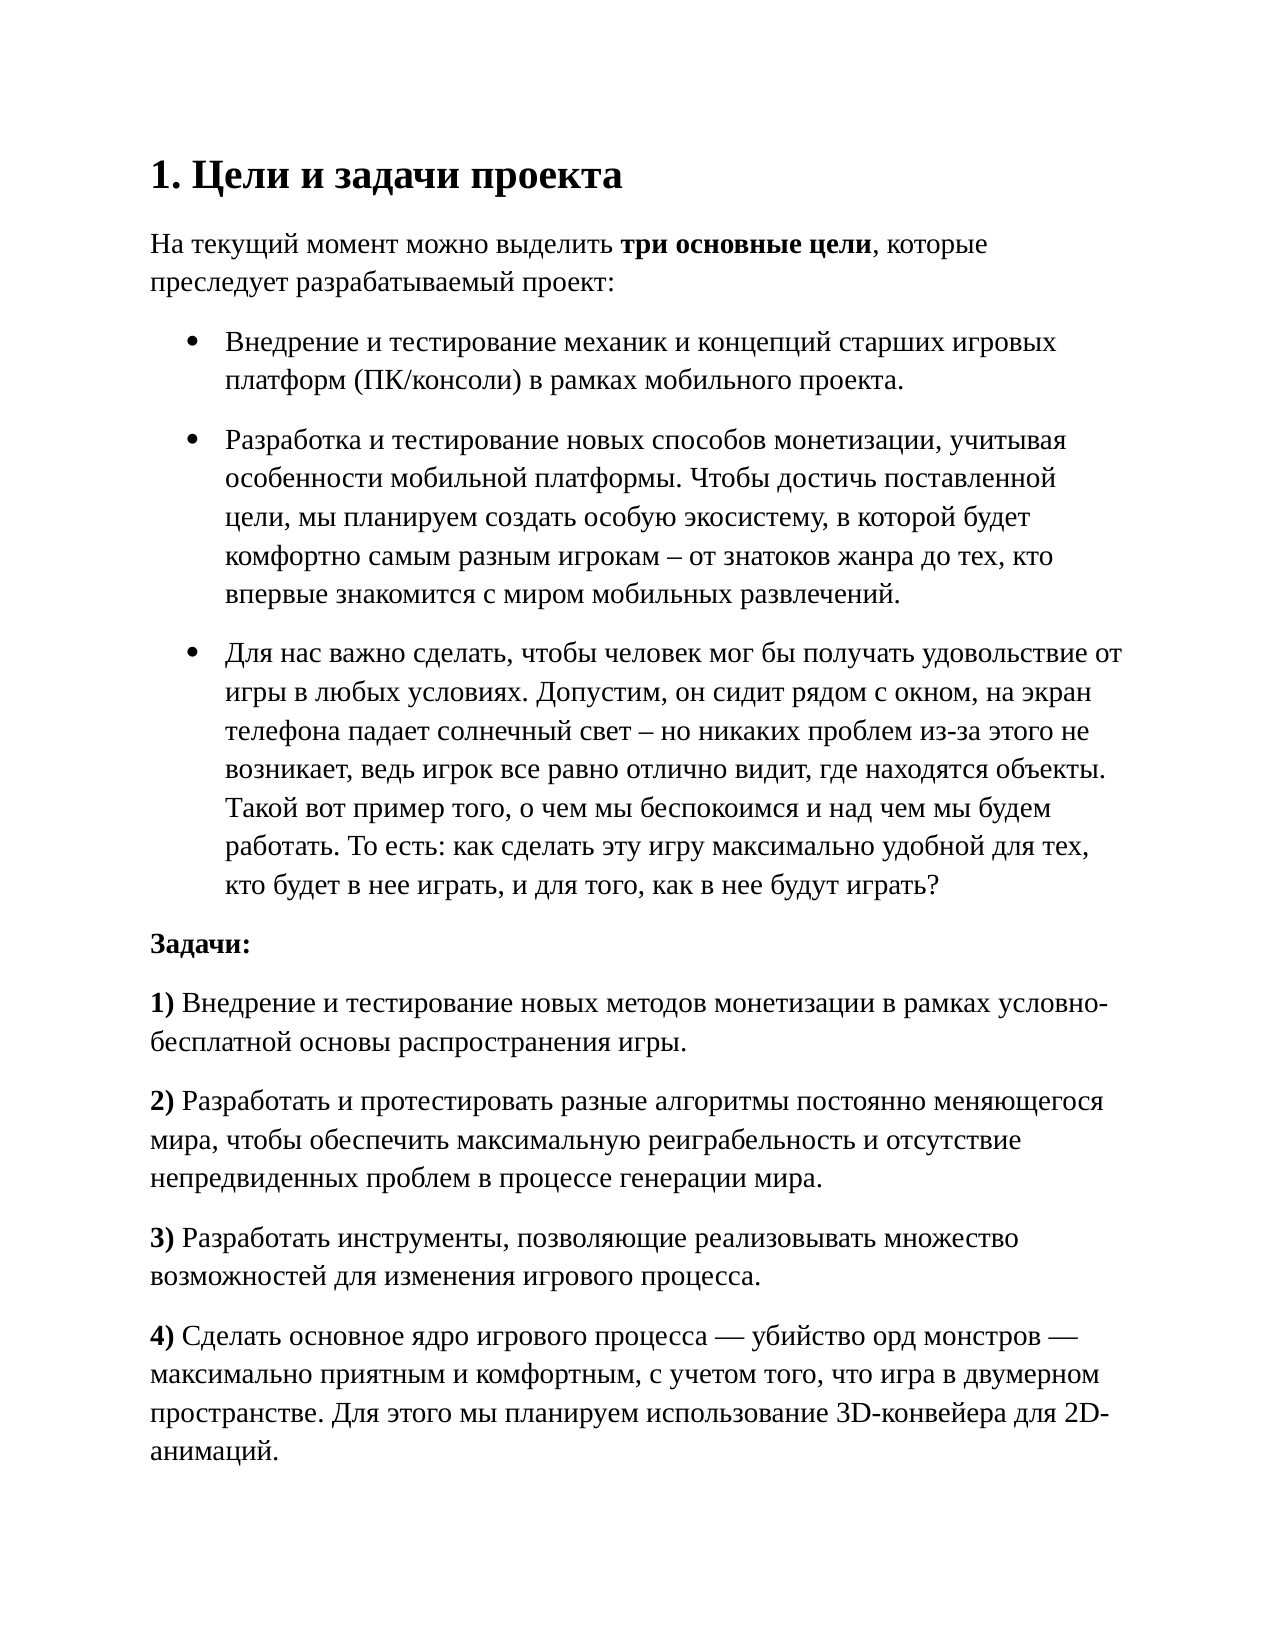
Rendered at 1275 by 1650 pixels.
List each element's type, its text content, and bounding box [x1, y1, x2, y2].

text 2) Разработать и протестировать разные алгоритмы постоянно меняющегося мира, чтобы обеспечить максимальную реиграбельность и отсутствие непредвиденных проблем в процессе генерации мира. [150, 1083, 1125, 1194]
text 1) Внедрение и тестирование новых методов монетизации в рамках условно-бесплатной основы распространения игры. [150, 986, 1125, 1058]
text Задачи: [150, 926, 1125, 960]
list Внедрение и тестирование механик и концепций старших игровых платформ (ПК/консоли) в рамках мобильного проекта. [187, 324, 1125, 396]
text 3) Разработать инструменты, позволяющие реализовывать множество возможностей для изменения игрового процесса. [150, 1220, 1125, 1292]
list Разработка и тестирование новых способов монетизации, учитывая особенности мобильной платформы. Чтобы достичь поставленной цели, мы планируем создать особую экосистему, в которой будет комфортно самым разным игрокам – от знатоков жанра до тех, кто впервые знакомится с миром мобильных развлечений. [187, 422, 1125, 610]
list Для нас важно сделать, чтобы человек мог бы получать удовольствие от игры в любых условиях. Допустим, он сидит рядом с окном, на экран телефона падает солнечный свет – но никаких проблем из-за этого не возникает, ведь игрок все равно отлично видит, где находятся объекты. Такой вот пример того, о чем мы беспокоимся и над чем мы будем работать. То есть: как сделать эту игру максимально удобной для тех, кто будет в нее играть, и для того, как в нее будут играть? [187, 636, 1125, 900]
text На текущий момент можно выделить три основные цели, которые преследует разрабатываемый проект: [150, 226, 1125, 298]
text 1. Цели и задачи проекта [150, 150, 1125, 198]
text 4) Сделать основное ядро игрового процесса — убийство орд монстров — максимально приятным и комфортным, с учетом того, что игра в двумерном пространстве. Для этого мы планируем использование 3D-конвейера для 2D-анимаций. [150, 1318, 1125, 1467]
